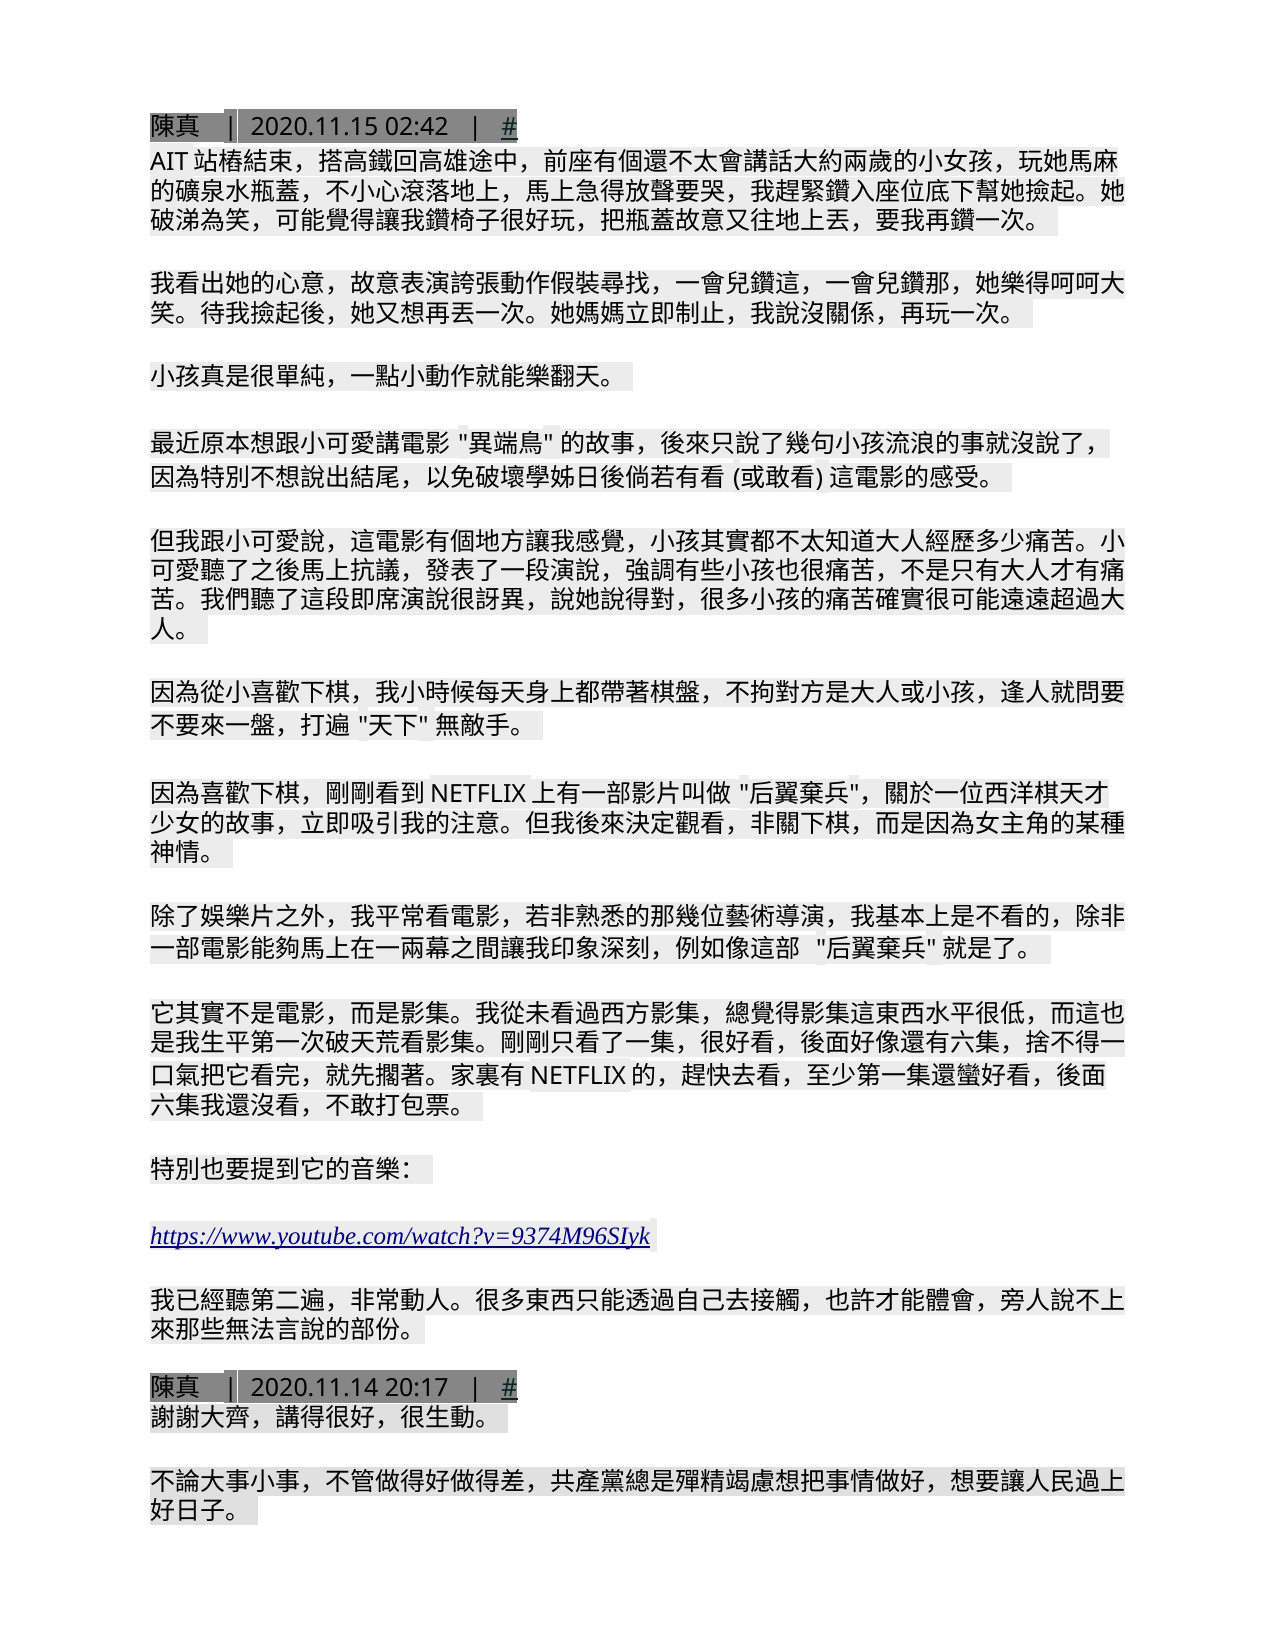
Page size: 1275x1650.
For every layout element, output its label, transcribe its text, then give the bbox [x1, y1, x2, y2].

text 陳真 | 2020.11.14 20:17 | # [150, 1369, 1125, 1403]
text AIT站樁結束，搭高鐵回高雄途中，前座有個還不太會講話大約兩歲的小女孩，玩她馬麻的礦泉水瓶蓋，不小心滾落地上，馬上急得放聲要哭，我趕緊鑽入座位底下幫她撿起。她破涕為笑，可能覺得讓我鑽椅子很好玩，把瓶蓋故意又往地上丟，要我再鑽一次。 我看出她的心意，故意表演誇張動作假裝尋找，一會兒鑽這，一會兒鑽那，她樂得呵呵大笑。待我撿起後，她又想再丟一次。她媽媽立即制止，我說沒關係，再玩一次。 小孩真是很單純，一點小動作就能樂翻天。 最近原本想跟小可愛講電影 "異端鳥" 的故事，後來只說了幾句小孩流浪的事就沒說了，因為特別不想說出結尾，以免破壞學姊日後倘若有看 (或敢看) 這電影的感受。 但我跟小可愛說，這電影有個地方讓我感覺，小孩其實都不太知道大人經歷多少痛苦。小可愛聽了之後馬上抗議，發表了一段演說，強調有些小孩也很痛苦，不是只有大人才有痛苦。我們聽了這段即席演說很訝異，說她說得對，很多小孩的痛苦確實很可能遠遠超過大人。 因為從小喜歡下棋，我小時候每天身上都帶著棋盤，不拘對方是大人或小孩，逢人就問要不要來一盤，打遍 "天下" 無敵手。 因為喜歡下棋，剛剛看到NETFLIX上有一部影片叫做 "后翼棄兵"，關於一位西洋棋天才少女的故事，立即吸引我的注意。但我後來決定觀看，非關下棋，而是因為女主角的某種神情。 除了娛樂片之外，我平常看電影，若非熟悉的那幾位藝術導演，我基本上是不看的，除非一部電影能夠馬上在一兩幕之間讓我印象深刻，例如像這部 "后翼棄兵" 就是了。 它其實不是電影，而是影集。我從未看過西方影集，總覺得影集這東西水平很低，而這也是我生平第一次破天荒看影集。剛剛只看了一集，很好看，後面好像還有六集，捨不得一口氣把它看完，就先擱著。家裏有NETFLIX的，趕快去看，至少第一集還蠻好看，後面六集我還沒看，不敢打包票。 特別也要提到它的音樂： https://www.youtube.com/watch?v=9374M96SIyk 我已經聽第二遍，非常動人。很多東西只能透過自己去接觸，也許才能體會，旁人說不上來那些無法言說的部份。 [150, 143, 1125, 1344]
text 謝謝大齊，講得很好，很生動。 不論大事小事，不管做得好做得差，共產黨總是殫精竭慮想把事情做好，想要讓人民過上好日子。 但是，台灣的政治基本上不是這樣，除了馬英九和韓國瑜算是真心為民之外，其他政客，每天心裡頭想的，始終是 “我能有什麼好處？我如何掠奪更多利益更大權位？”，於是想方設法造謠抹黑騙騙騙，騙更多選票，撈更多利益，奪更大權力。 特別是綠營，宛如政治寄生蟲，吸食人民血肉，無所不用其極，貪婪至極。心裡頭無一絲善念，全是個人利益盤算。 這也許是兩岸政治在本質上的根本差異。 政治圈外人大多不懂這些，很容易受政客及其走狗文人幫凶們的媒體與網軍洗腦。人們所理解的政治人事物，善惡好壞往往與事實真相相去甚遠，甚或截然相反。 馬英九曾經被抹黑得臭不可聞，與過街老鼠無異，人人喊打。韓國瑜就更誇張了，優秀一流的能力，內在豐厚的涵養，真誠善良的悲憫情懷，利他的精神與熱情，質樸，勇敢，親切，善良，風趣幽默隨和平易近人……請問當今政壇去哪找到這樣的人？我能想到，方方面面都能與之相提並論的，大概只有陳定南、劉峰松和翁金珠三人。 至於林義雄，太出世，人品高潔，烈士性格，無私無我，聖人無誤，但不是很隨和，而且識人能力極其欠佳，你看他在政治上支持的年輕一代，幾乎全是品性不端卻又滿口理想的人渣。 像韓國瑜這麼好的一個人，若能掌大權，對人民將會有巨大貢獻，但是結果呢？居然被人渣們給抹黑成人渣。 透過媒體與網軍（納稅人出的錢）鋪天蓋地地造謠抹黑，人渣們所向無敵，這就是台灣之所謂民主，非常惡質卑劣。 我有時想，我若走入權力競逐之路，比方說出來選舉或當官，或是位居社會高位，人渣黨是不是也能把我抹黑成低能貪婪每天酒色財氣的草包人渣？ 一般圈外人所理解的政治人事物，離事實真相太遠，幾乎是正好相反，但是圈內人肯定是懂的，懂得這圈子種種污穢不堪的真實樣貌，但是絕大多數人卻完全噤聲了，視若無睹了，同流合污了。為什麼呢？因為他們全拿到自己的一份好處，拿到封口費，拿到官位權柄，滿足了一己之私，乃至權位利益代代相傳。 並非說不能當官，而是說德不配位，才不配位，這些無德無才之人，憑什麼呢？ 他們不是當官，而是做賊，不是分工造福社會，而是分贓圖利一己之私，所謂理想，所謂公義，所謂善惡是非，無非只是一種謀取私利權位的工具。 [150, 1403, 1125, 1559]
text 陳真 | 2020.11.15 02:42 | # [150, 109, 1125, 143]
